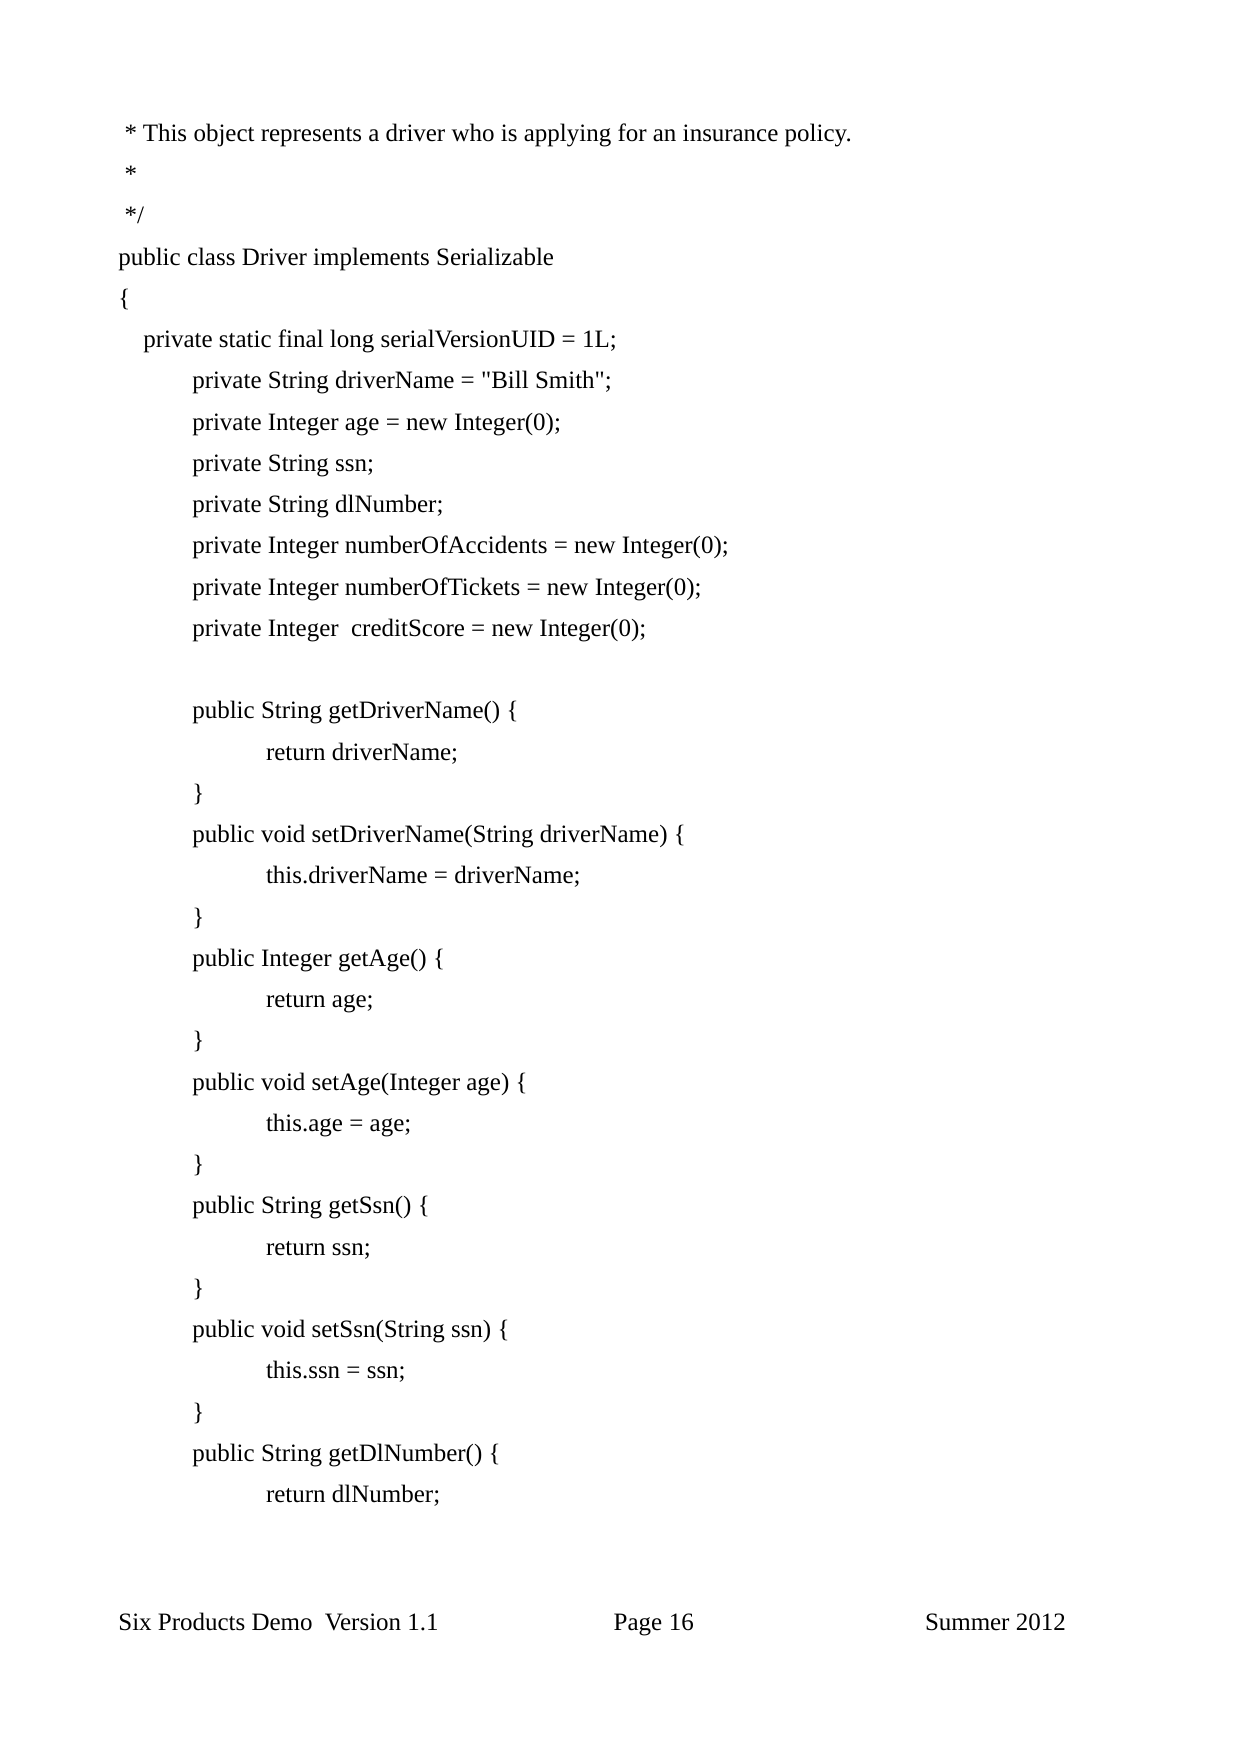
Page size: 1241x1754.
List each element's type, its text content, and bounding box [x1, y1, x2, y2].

text public String getDriverName() { [118, 696, 1122, 724]
text private Integer creditScore = new Integer(0); [118, 613, 1122, 642]
text public String getSsn() { [118, 1191, 1122, 1219]
text public Integer getAge() { [118, 943, 1122, 972]
text private String dlNumber; [118, 489, 1122, 518]
text public String getDlNumber() { [118, 1438, 1122, 1467]
text return driverName; [118, 737, 1122, 766]
text public void setSsn(String ssn) { [118, 1314, 1122, 1343]
text * [118, 159, 1122, 188]
text } [118, 778, 1122, 807]
text public void setDriverName(String driverName) { [118, 819, 1122, 848]
text return age; [118, 984, 1122, 1013]
text } [118, 902, 1122, 931]
text private Integer age = new Integer(0); [118, 407, 1122, 436]
text } [118, 1397, 1122, 1426]
text } [118, 1149, 1122, 1178]
text public void setAge(Integer age) { [118, 1067, 1122, 1096]
text return ssn; [118, 1232, 1122, 1261]
text private static final long serialVersionUID = 1L; [118, 324, 1122, 353]
text return dlNumber; [118, 1479, 1122, 1508]
text { [118, 283, 1122, 312]
text this.driverName = driverName; [118, 861, 1122, 889]
text private Integer numberOfTickets = new Integer(0); [118, 572, 1122, 601]
text * This object represents a driver who is applying for an insurance policy. [118, 118, 1122, 147]
text private Integer numberOfAccidents = new Integer(0); [118, 531, 1122, 559]
text this.age = age; [118, 1108, 1122, 1137]
text private String ssn; [118, 448, 1122, 477]
text this.ssn = ssn; [118, 1356, 1122, 1384]
text public class Driver implements Serializable [118, 242, 1122, 271]
text */ [118, 201, 1122, 229]
text private String driverName = "Bill Smith"; [118, 366, 1122, 394]
text } [118, 1273, 1122, 1302]
text } [118, 1026, 1122, 1054]
